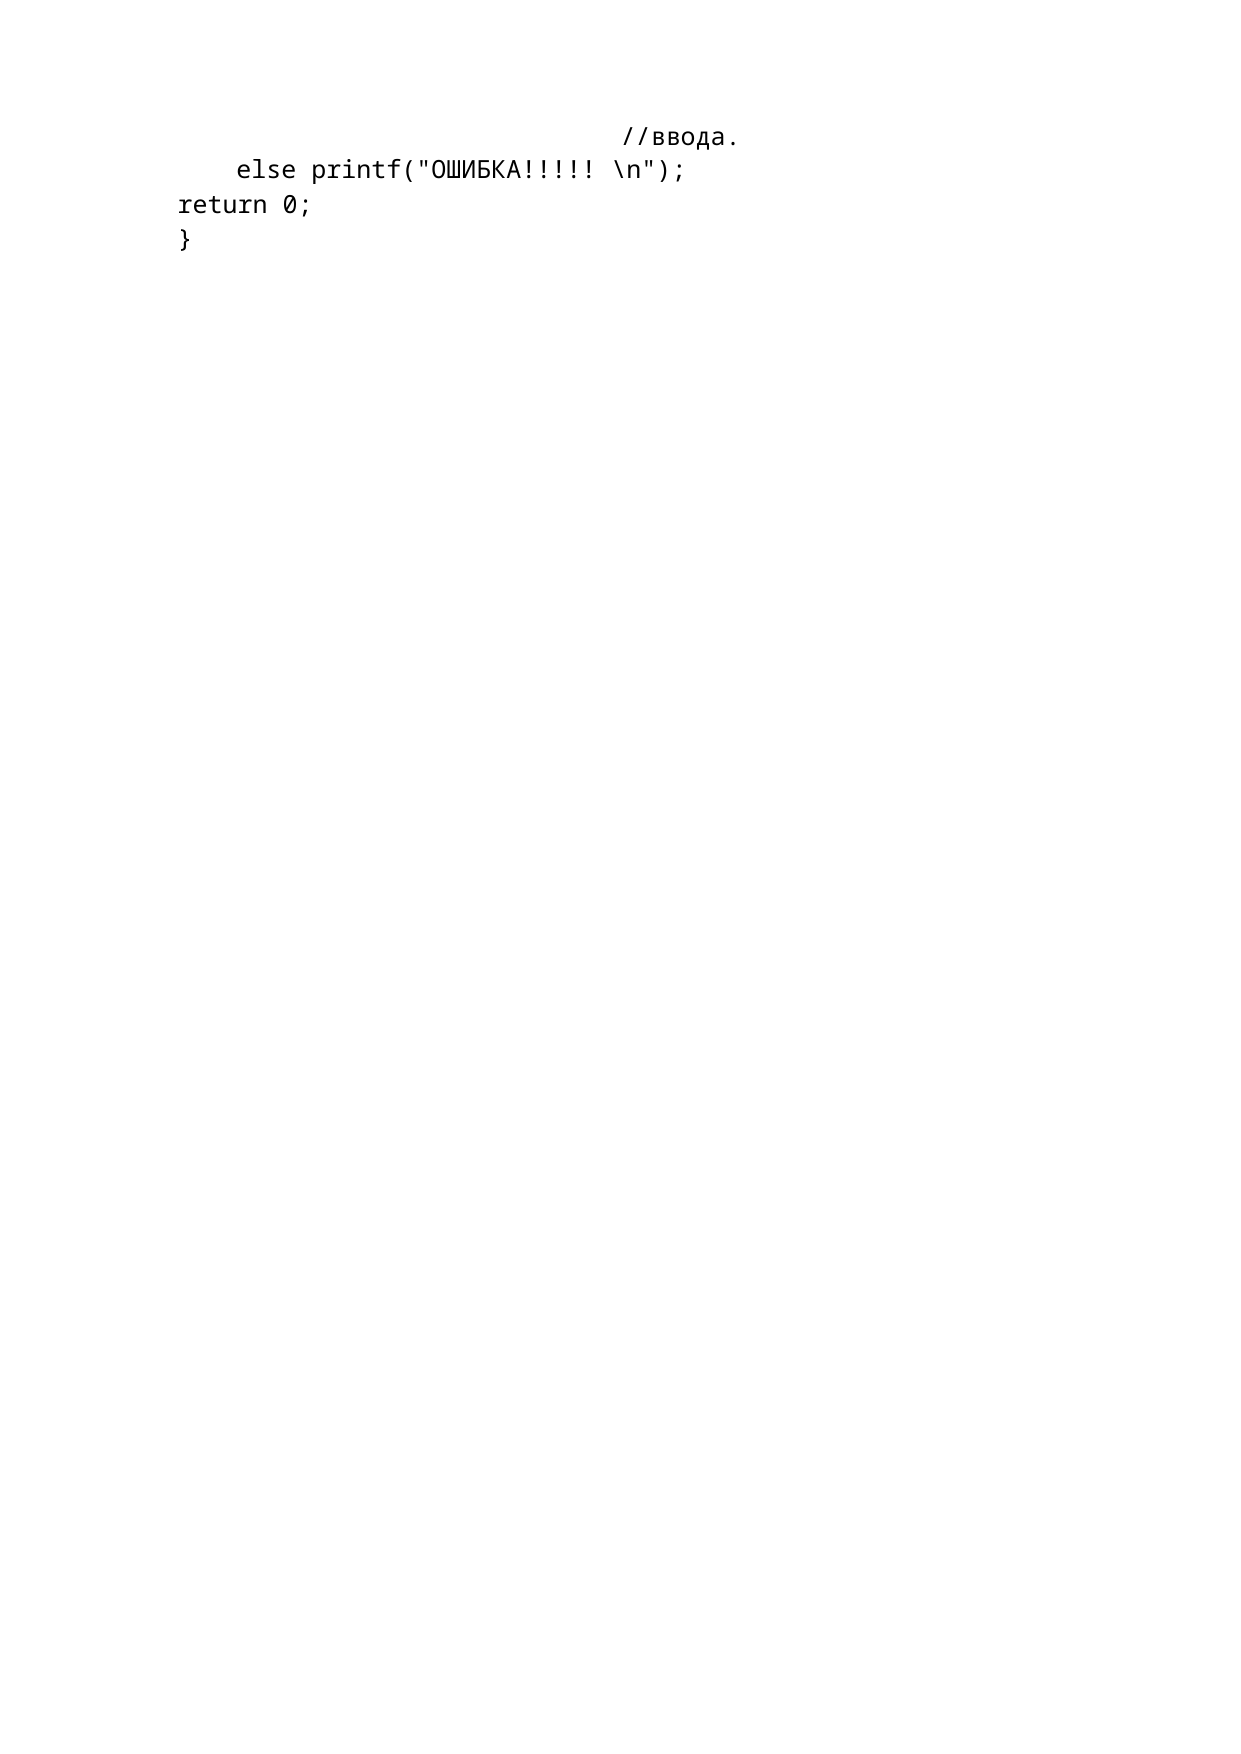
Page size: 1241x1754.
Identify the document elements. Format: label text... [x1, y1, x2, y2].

text else printf("ОШИБКА!!!!! \n"); [177, 152, 1122, 186]
text } [177, 220, 1122, 254]
text //ввода. [177, 118, 1122, 152]
text return 0; [177, 186, 1122, 220]
